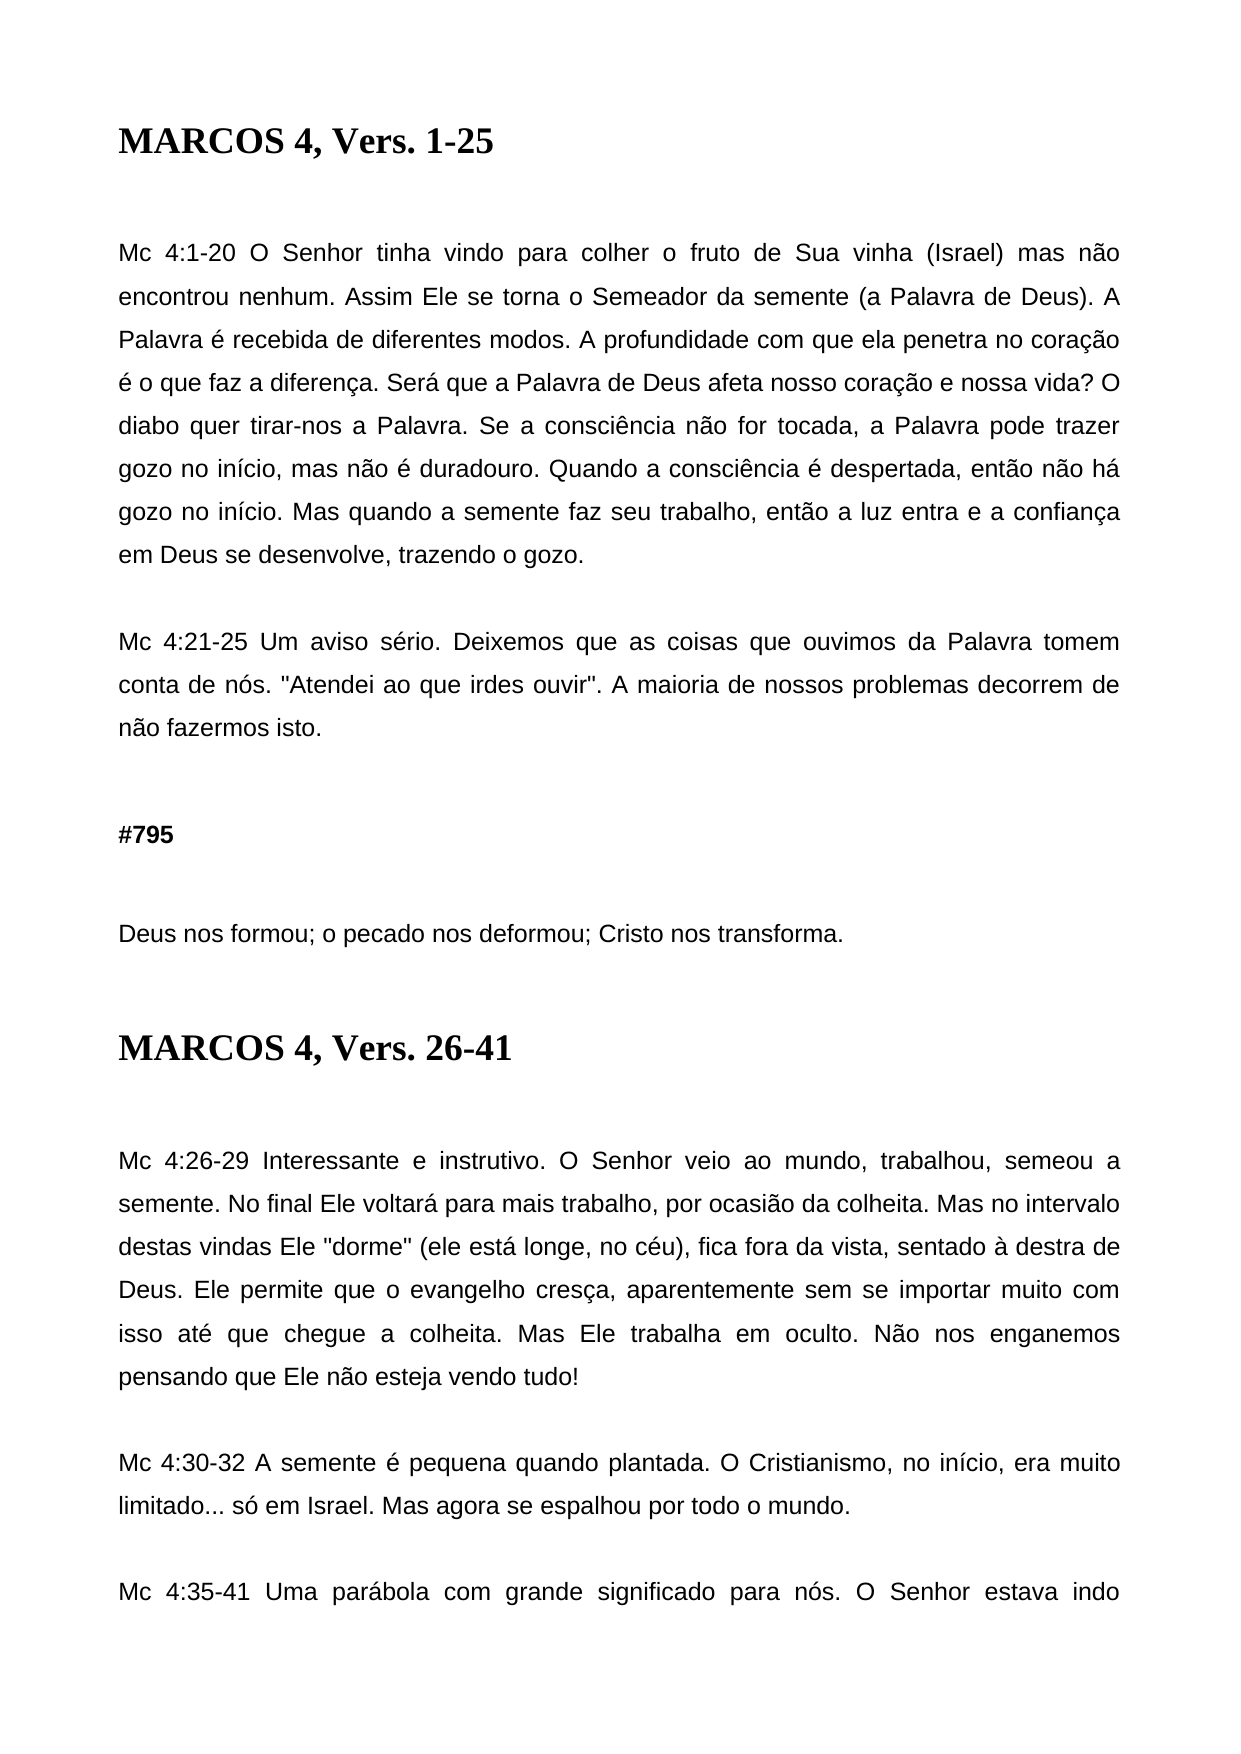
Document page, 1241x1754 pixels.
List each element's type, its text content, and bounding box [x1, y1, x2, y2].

text Mc 4:21-25 Um aviso sério. Deixemos que as coisas que ouvimos da Palavra tomem conta de nós. "Atendei ao que irdes ouvir". A maioria de nossos problemas decorrem de não fazermos isto. [118, 627, 1122, 742]
subtitle #795 [118, 820, 1122, 849]
text Deus nos formou; o pecado nos deformou; Cristo nos transforma. [118, 919, 1122, 947]
text Mc 4:30-32 A semente é pequena quando plantada. O Cristianismo, no início, era muito limitado... só em Israel. Mas agora se espalhou por todo o mundo. [118, 1448, 1122, 1520]
subtitle MARCOS 4, Vers. 26-41 [118, 1026, 1122, 1069]
text Mc 4:1-20 O Senhor tinha vindo para colher o fruto de Sua vinha (Israel) mas não encontrou nenhum. Assim Ele se torna o Semeador da semente (a Palavra de Deus). A Palavra é recebida de diferentes modos. A profundidade com que ela penetra no coração é o que faz a diferença. Será que a Palavra de Deus afeta nosso coração e nossa vida? O diabo quer tirar-nos a Palavra. Se a consciência não for tocada, a Palavra pode trazer gozo no início, mas não é duradouro. Quando a consciência é despertada, então não há gozo no início. Mas quando a semente faz seu trabalho, então a luz entra e a confiança em Deus se desenvolve, trazendo o gozo. [118, 238, 1122, 569]
text Mc 4:26-29 Interessante e instrutivo. O Senhor veio ao mundo, trabalhou, semeou a semente. No final Ele voltará para mais trabalho, por ocasião da colheita. Mas no intervalo destas vindas Ele "dorme" (ele está longe, no céu), fica fora da vista, sentado à destra de Deus. Ele permite que o evangelho cresça, aparentemente sem se importar muito com isso até que chegue a colheita. Mas Ele trabalha em oculto. Não nos enganemos pensando que Ele não esteja vendo tudo! [118, 1146, 1122, 1390]
text Mc 4:35-41 Uma parábola com grande significado para nós. O Senhor estava indo [118, 1577, 1122, 1606]
subtitle MARCOS 4, Vers. 1-25 [118, 118, 1122, 161]
